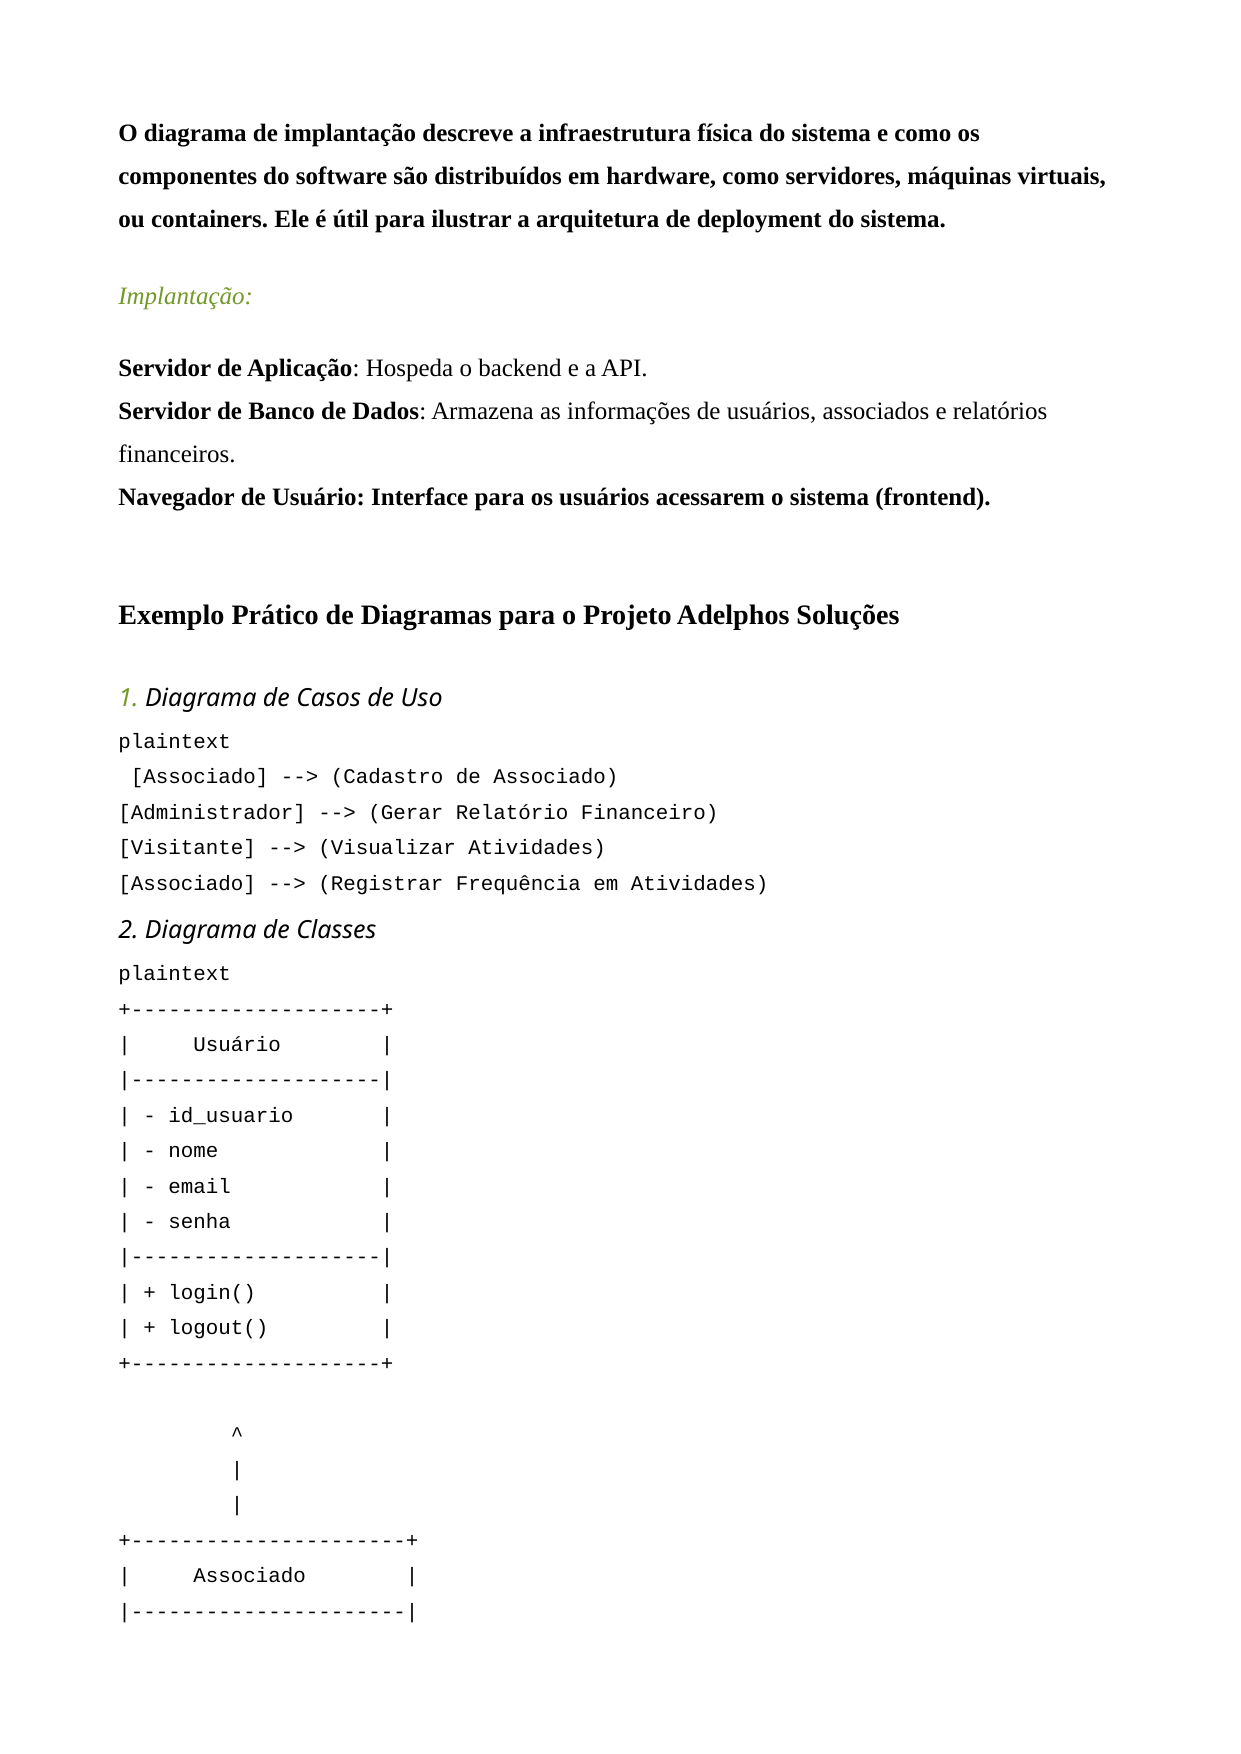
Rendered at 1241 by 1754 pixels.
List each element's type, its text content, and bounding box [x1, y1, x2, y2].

text plaintext [118, 963, 1122, 987]
text [Associado] --> (Registrar Frequência em Atividades) [118, 872, 1122, 896]
list Servidor de Aplicação: Hospeda o backend e a API. [118, 353, 1122, 382]
text | [118, 1494, 1122, 1518]
text |----------------------| [118, 1601, 1122, 1624]
list Servidor de Banco de Dados: Armazena as informações de usuários, associados e relatórios financeiros. [118, 396, 1122, 468]
text | Usuário | [118, 1034, 1122, 1058]
text +--------------------+ [118, 1353, 1122, 1376]
text | Associado | [118, 1565, 1122, 1589]
list Navegador de Usuário: Interface para os usuários acessarem o sistema (frontend). [118, 482, 1122, 511]
text ^ [118, 1423, 1122, 1447]
text [Visitante] --> (Visualizar Atividades) [118, 837, 1122, 861]
text plaintext [118, 731, 1122, 754]
text | + logout() | [118, 1317, 1122, 1341]
subtitle 2. Diagrama de Classes [118, 912, 1122, 946]
text | [118, 1459, 1122, 1483]
text | - nome | [118, 1140, 1122, 1164]
text |--------------------| [118, 1246, 1122, 1270]
text O diagrama de implantação descreve a infraestrutura física do sistema e como os componentes do software são distribuídos em hardware, como servidores, máquinas virtuais, ou containers. Ele é útil para ilustrar a arquitetura de deployment do sistema. [118, 118, 1122, 233]
text +--------------------+ [118, 998, 1122, 1022]
subtitle 1. Diagrama de Casos de Uso [118, 680, 1122, 714]
text | + login() | [118, 1282, 1122, 1306]
text |--------------------| [118, 1069, 1122, 1093]
text | - id_usuario | [118, 1105, 1122, 1128]
text [Associado] --> (Cadastro de Associado) [118, 766, 1122, 790]
text +----------------------+ [118, 1530, 1122, 1553]
subtitle Exemplo Prático de Diagramas para o Projeto Adelphos Soluções [118, 598, 1122, 630]
text [Administrador] --> (Gerar Relatório Financeiro) [118, 802, 1122, 825]
text | - email | [118, 1176, 1122, 1199]
subtitle Implantação: [118, 281, 1122, 309]
text | - senha | [118, 1211, 1122, 1235]
